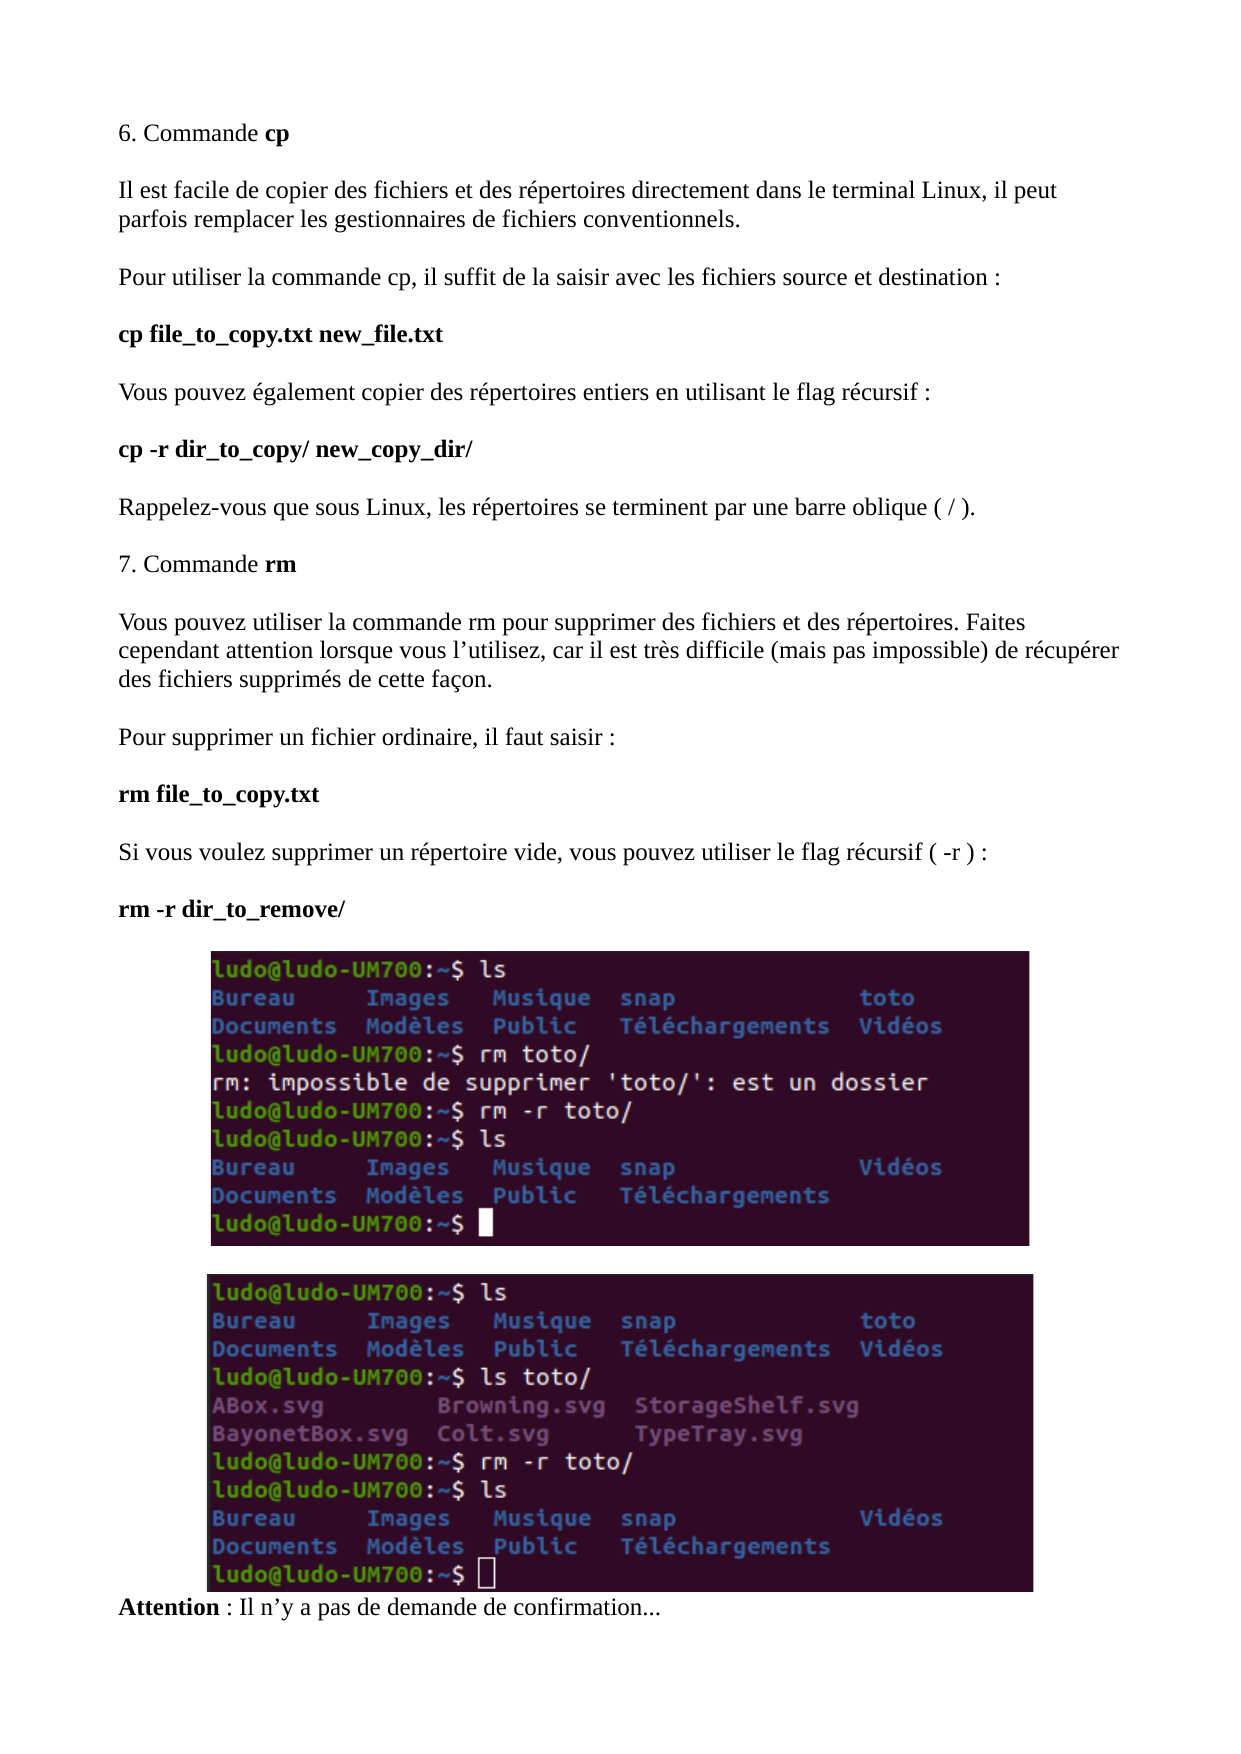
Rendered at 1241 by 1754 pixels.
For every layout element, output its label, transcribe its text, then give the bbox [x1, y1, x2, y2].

text Vous pouvez utiliser la commande rm pour supprimer des fichiers et des répertoires. Faites cependant attention lorsque vous l’utilisez, car il est très difficile (mais pas impossible) de récupérer des fichiers supprimés de cette façon. [118, 607, 1122, 693]
text cp file_to_copy.txt new_file.txt [118, 319, 1122, 348]
picture [210, 951, 1030, 1246]
text rm -r dir_to_remove/ [118, 894, 1122, 923]
text Si vous voulez supprimer un répertoire vide, vous pouvez utiliser le flag récursif ( -r ) : [118, 837, 1122, 866]
text 6. Commande cp [118, 118, 1122, 147]
text Pour supprimer un fichier ordinaire, il faut saisir : [118, 722, 1122, 751]
text rm file_to_copy.txt [118, 779, 1122, 808]
text Rappelez-vous que sous Linux, les répertoires se terminent par une barre oblique ( / ). [118, 492, 1122, 521]
text Il est facile de copier des fichiers et des répertoires directement dans le terminal Linux, il peut parfois remplacer les gestionnaires de fichiers conventionnels. [118, 176, 1122, 233]
text 7. Commande rm [118, 549, 1122, 578]
picture [206, 1274, 1034, 1592]
text cp -r dir_to_copy/ new_copy_dir/ [118, 434, 1122, 463]
text Attention : Il n’y a pas de demande de confirmation... [118, 1274, 1122, 1620]
text Vous pouvez également copier des répertoires entiers en utilisant le flag récursif : [118, 377, 1122, 406]
text Pour utiliser la commande cp, il suffit de la saisir avec les fichiers source et destination : [118, 262, 1122, 291]
